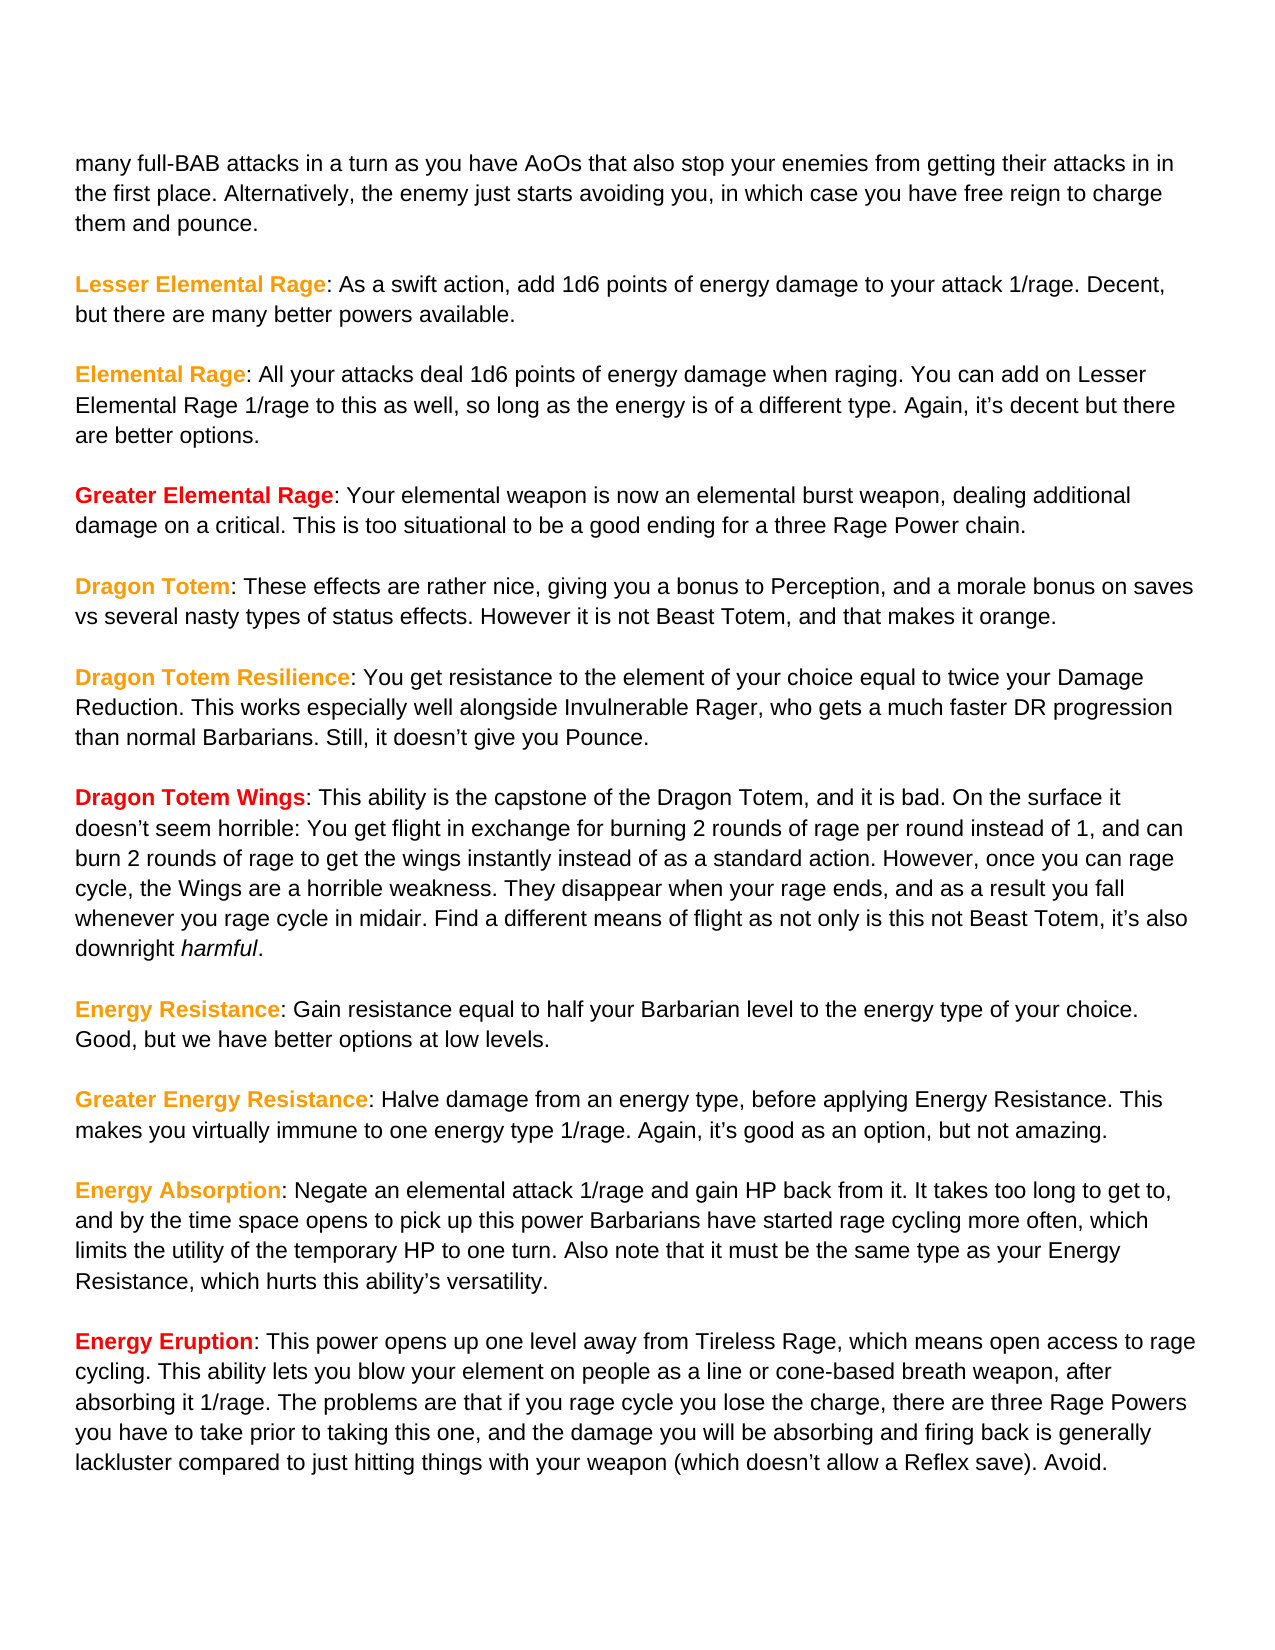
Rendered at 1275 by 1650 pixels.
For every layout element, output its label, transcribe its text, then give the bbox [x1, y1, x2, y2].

text Energy Resistance: Gain resistance equal to half your Barbarian level to the energy type of your choice. Good, but we have better options at low levels. [75, 996, 1200, 1052]
text Elemental Rage: All your attacks deal 1d6 points of energy damage when raging. You can add on Lesser Elemental Rage 1/rage to this as well, so long as the energy is of a different type. Again, it’s decent but there are better options. [75, 361, 1200, 448]
text Dragon Totem Resilience: You get resistance to the element of your choice equal to twice your Damage Reduction. This works especially well alongside Invulnerable Rager, who gets a much faster DR progression than normal Barbarians. Still, it doesn’t give you Pounce. [75, 663, 1200, 750]
text Lesser Elemental Rage: As a swift action, add 1d6 points of energy damage to your attack 1/rage. Decent, but there are many better powers available. [75, 271, 1200, 327]
text Energy Eruption: This power opens up one level away from Tireless Rage, which means open access to rage cycling. This ability lets you blow your element on people as a line or cone-based breath weapon, after absorbing it 1/rage. The problems are that if you rage cycle you lose the charge, there are three Rage Powers you have to take prior to taking this one, and the damage you will be absorbing and firing back is generally lackluster compared to just hitting things with your weapon (which doesn’t allow a Reflex save). Avoid. [75, 1328, 1200, 1475]
text Dragon Totem: These effects are rather nice, giving you a bonus to Perception, and a morale bonus on saves vs several nasty types of status effects. However it is not Beast Totem, and that makes it orange. [75, 573, 1200, 629]
text Greater Energy Resistance: Halve damage from an energy type, before applying Energy Resistance. This makes you virtually immune to one energy type 1/rage. Again, it’s good as an option, but not amazing. [75, 1086, 1200, 1143]
text many full-BAB attacks in a turn as you have AoOs that also stop your enemies from getting their attacks in in the first place. Alternatively, the enemy just starts avoiding you, in which case you have free reign to charge them and pounce. [75, 150, 1200, 237]
text Energy Absorption: Negate an elemental attack 1/rage and gain HP back from it. It takes too long to get to, and by the time space opens to pick up this power Barbarians have started rage cycling more often, which limits the utility of the temporary HP to one turn. Also note that it must be the same type as your Energy Resistance, which hurts this ability’s versatility. [75, 1177, 1200, 1294]
text Greater Elemental Rage: Your elemental weapon is now an elemental burst weapon, dealing additional damage on a critical. This is too situational to be a good ending for a three Rage Power chain. [75, 482, 1200, 539]
text Dragon Totem Wings: This ability is the capstone of the Dragon Totem, and it is bad. On the surface it doesn’t seem horrible: You get flight in exchange for burning 2 rounds of rage per round instead of 1, and can burn 2 rounds of rage to get the wings instantly instead of as a standard action. However, once you can rage cycle, the Wings are a horrible weakness. They disappear when your rage ends, and as a result you fall whenever you rage cycle in midair. Find a different means of flight as not only is this not Beast Totem, it’s also downright harmful. [75, 784, 1200, 962]
